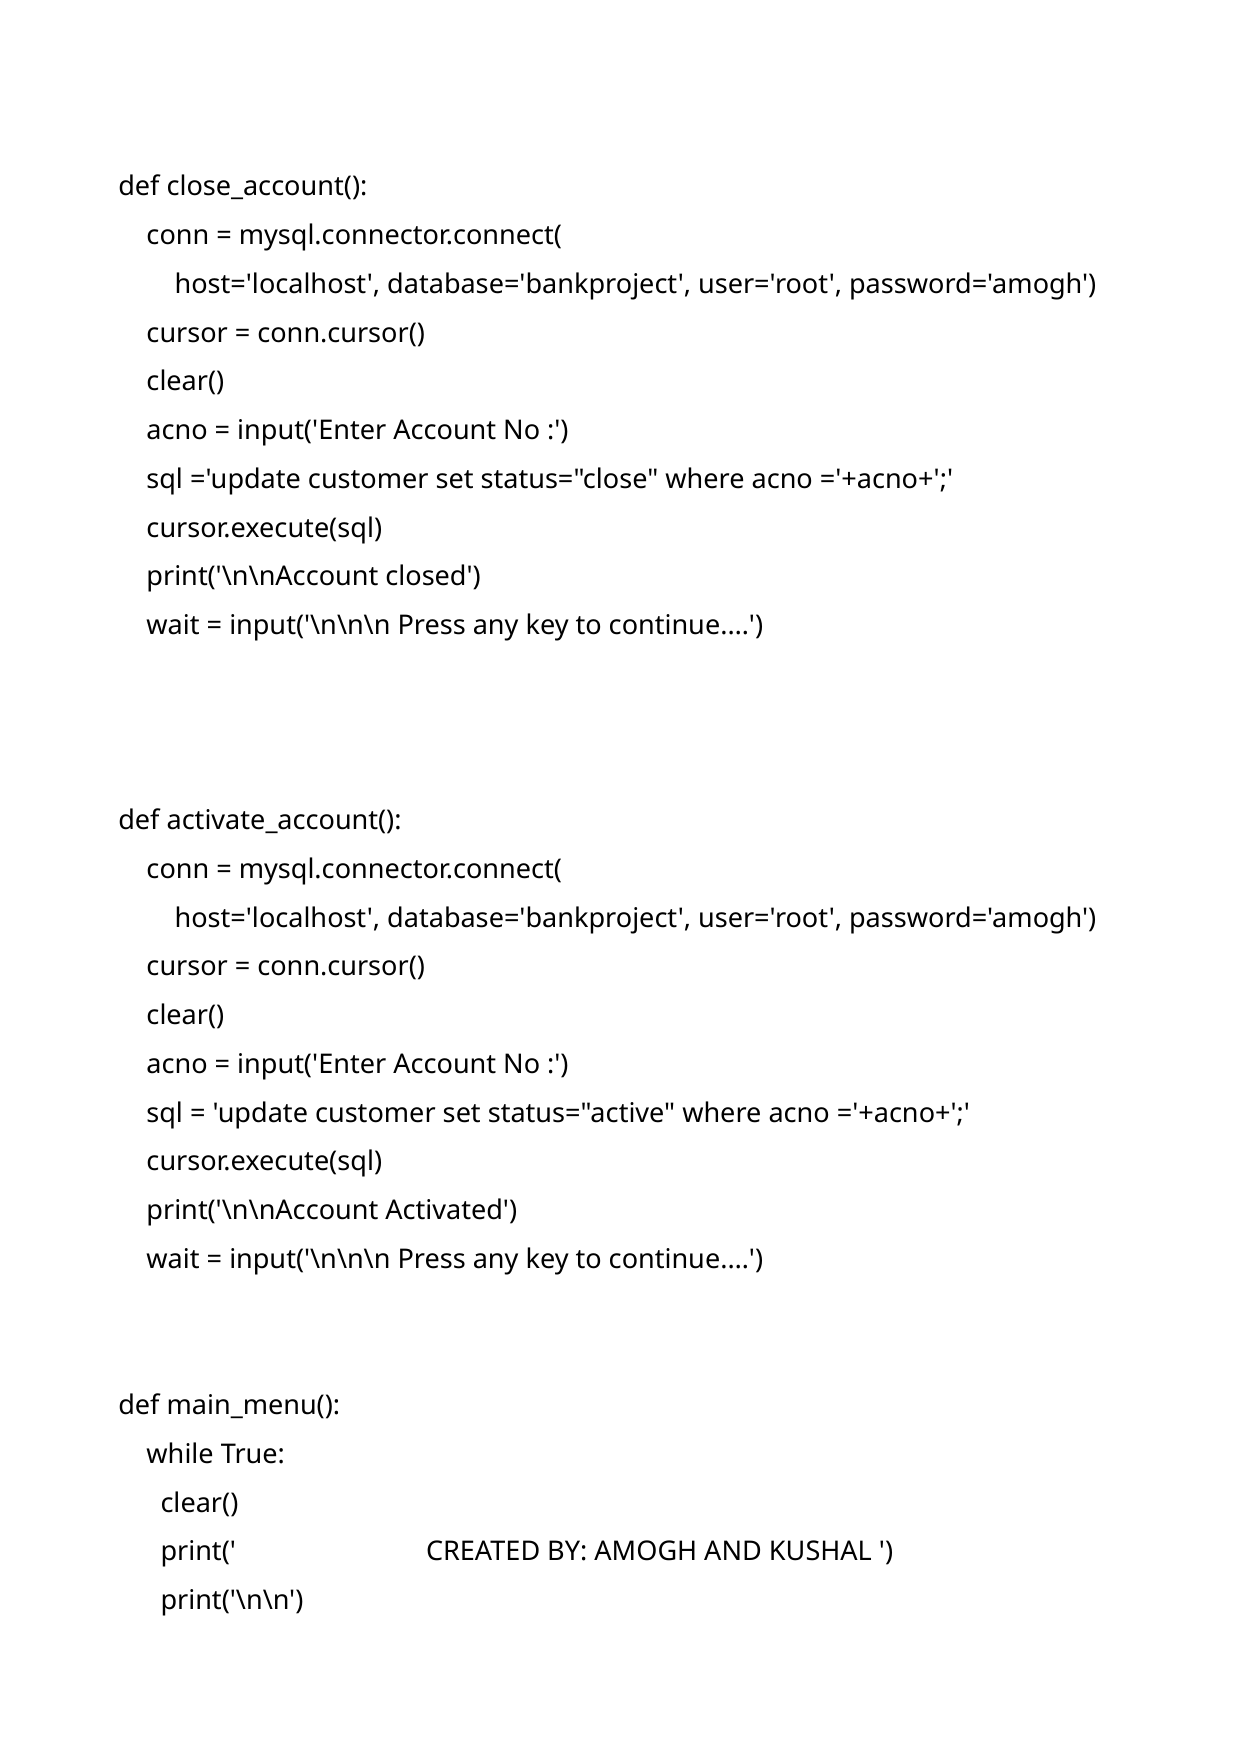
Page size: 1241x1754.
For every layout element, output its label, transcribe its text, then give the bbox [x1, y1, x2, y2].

text def main_menu(): [118, 1386, 1122, 1422]
text conn = mysql.connector.connect( [118, 216, 1122, 252]
text conn = mysql.connector.connect( [118, 849, 1122, 886]
text host='localhost', database='bankproject', user='root', password='amogh') [118, 898, 1122, 935]
text cursor.execute(sql) [118, 508, 1122, 545]
text cursor = conn.cursor() [118, 313, 1122, 350]
text print('\n\n') [118, 1581, 1122, 1617]
text wait = input('\n\n\n Press any key to continue.…') [118, 1239, 1122, 1276]
text while True: [118, 1434, 1122, 1471]
text print('\n\nAccount closed') [118, 557, 1122, 594]
text clear() [118, 996, 1122, 1032]
text def activate_account(): [118, 801, 1122, 837]
text clear() [118, 1483, 1122, 1520]
text cursor.execute(sql) [118, 1142, 1122, 1179]
text acno = input('Enter Account No :') [118, 1044, 1122, 1081]
text sql = 'update customer set status="active" where acno ='+acno+';' [118, 1093, 1122, 1130]
text clear() [118, 362, 1122, 399]
text def close_account(): [118, 167, 1122, 204]
text cursor = conn.cursor() [118, 947, 1122, 984]
text print('\n\nAccount Activated') [118, 1191, 1122, 1227]
text print(' CREATED BY: AMOGH AND KUSHAL ') [118, 1532, 1122, 1569]
text host='localhost', database='bankproject', user='root', password='amogh') [118, 264, 1122, 301]
text wait = input('\n\n\n Press any key to continue.…') [118, 606, 1122, 642]
text acno = input('Enter Account No :') [118, 411, 1122, 447]
text sql ='update customer set status="close" where acno ='+acno+';' [118, 459, 1122, 496]
